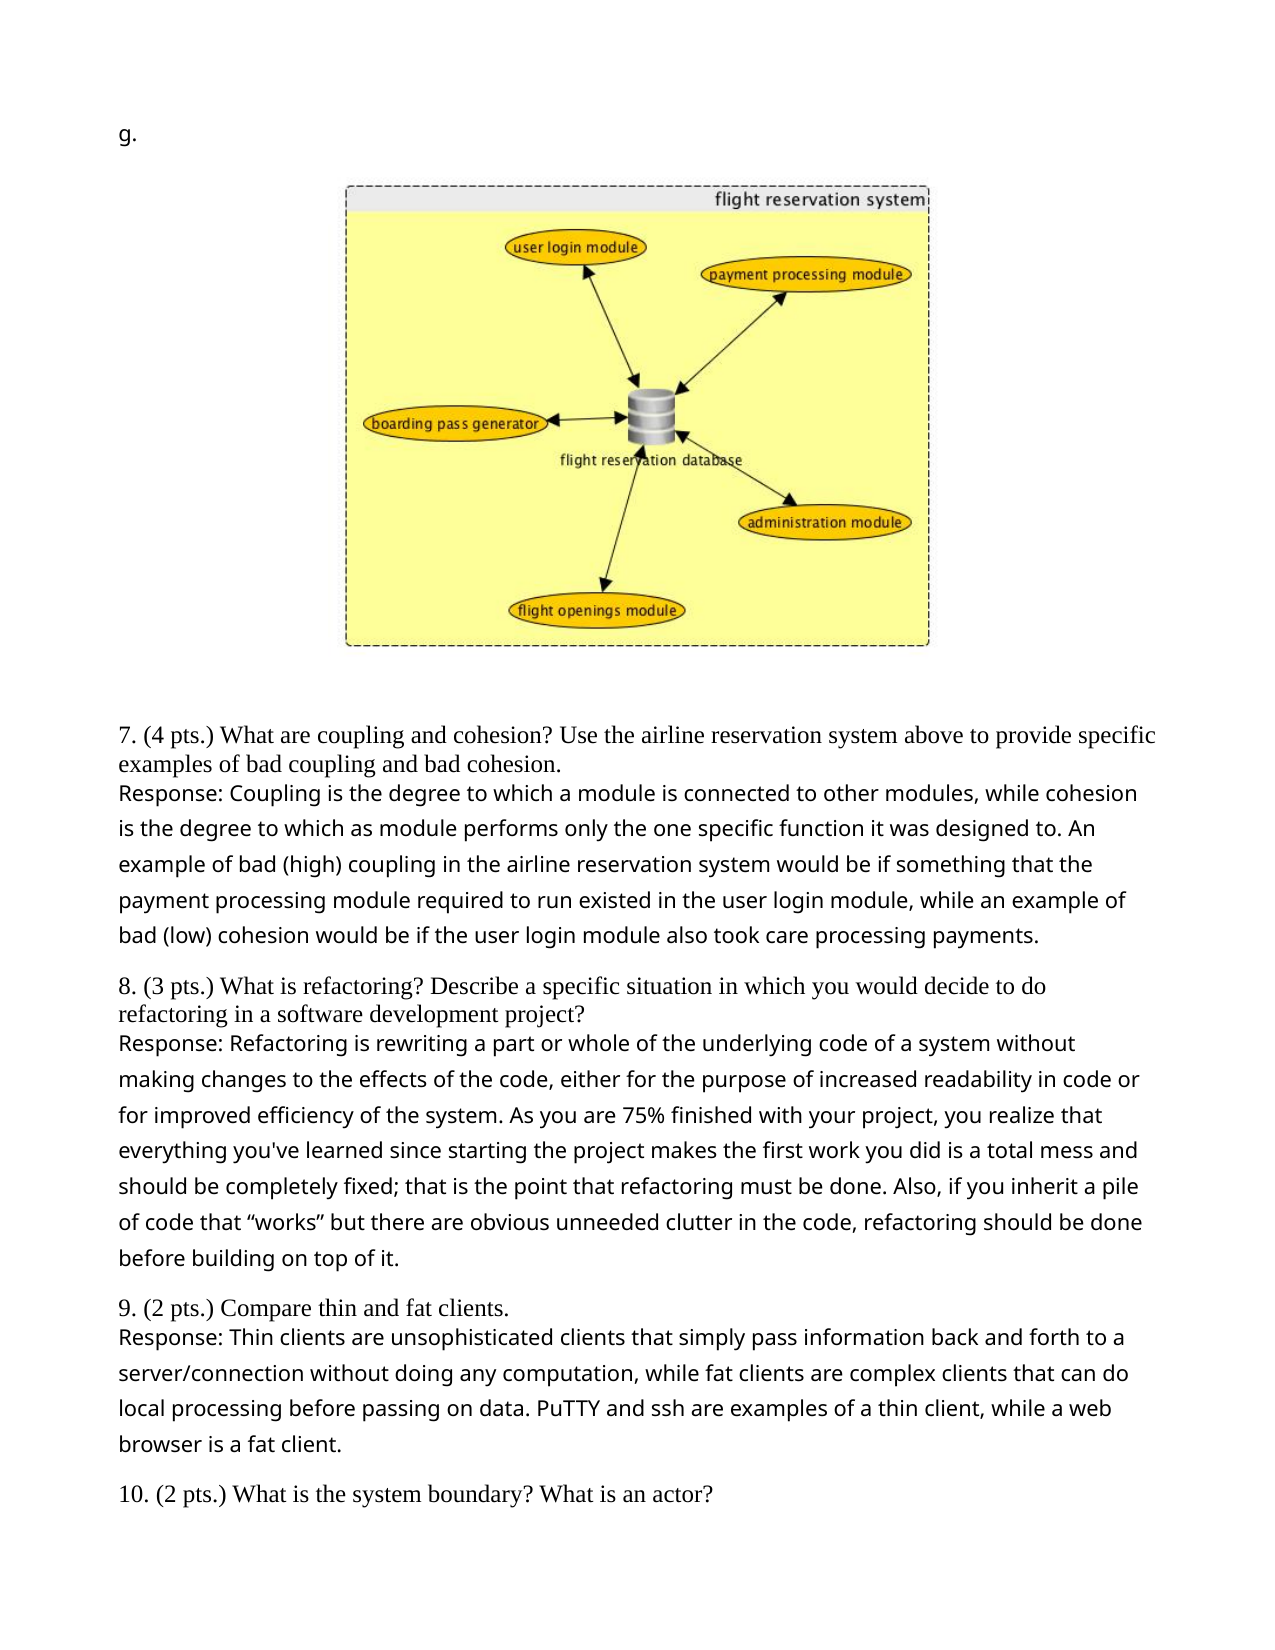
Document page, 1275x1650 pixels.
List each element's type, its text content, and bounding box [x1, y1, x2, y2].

text 7. (4 pts.) What are coupling and cohesion? Use the airline reservation system above to provide specific examples of bad coupling and bad cohesion. [118, 720, 1157, 778]
text 9. (2 pts.) Compare thin and fat clients. [118, 1293, 1157, 1322]
text 8. (3 pts.) What is refactoring? Describe a specific situation in which you would decide to do refactoring in a software development project? [118, 971, 1157, 1028]
text Response: Refactoring is rewriting a part or whole of the underlying code of a system without making changes to the effects of the code, either for the purpose of increased readability in code or for improved efficiency of the system. As you are 75% finished with your project, you realize that everything you've learned since starting the project makes the first work you did is a total mess and should be completely fixed; that is the point that refactoring must be done. Also, if you inherit a pile of code that “works” but there are obvious unneeded clutter in the code, refactoring should be done before building on top of it. [118, 1028, 1157, 1272]
picture [328, 168, 947, 664]
text Response: Thin clients are unsophisticated clients that simply pass information back and forth to a server/connection without doing any computation, while fat clients are complex clients that can do local processing before passing on data. PuTTY and ssh are examples of a thin client, while a web browser is a fat client. [118, 1322, 1157, 1459]
text 10. (2 pts.) What is the system boundary? What is an actor? [118, 1479, 1157, 1508]
text Response: Coupling is the degree to which a module is connected to other modules, while cohesion is the degree to which as module performs only the one specific function it was designed to. An example of bad (high) coupling in the airline reservation system would be if something that the payment processing module required to run existed in the user login module, while an example of bad (low) cohesion would be if the user login module also took care processing payments. [118, 778, 1157, 950]
text g. [118, 118, 1157, 148]
